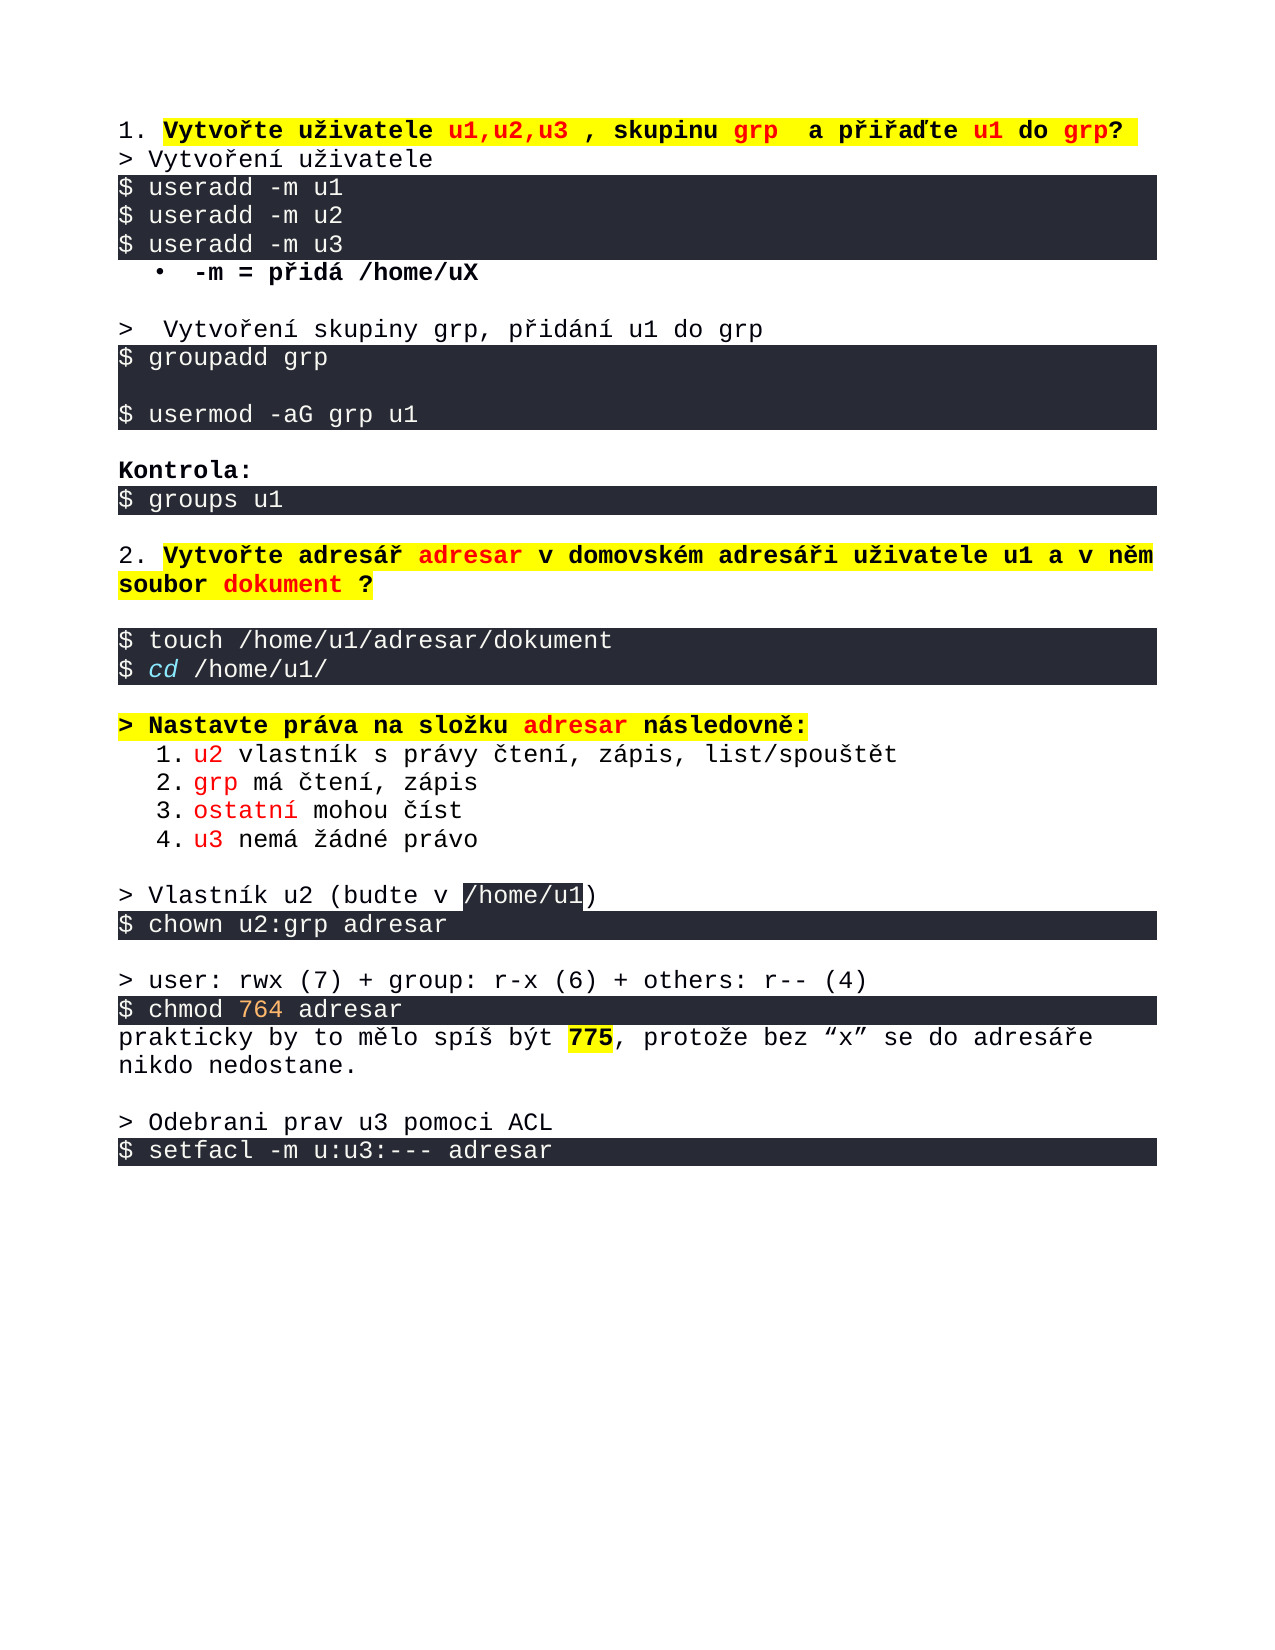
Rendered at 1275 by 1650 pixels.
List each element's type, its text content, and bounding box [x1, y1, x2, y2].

list u3 nemá žádné právo [156, 826, 1157, 855]
text > Odebrani prav u3 pomoci ACL [118, 1110, 1157, 1138]
list ostatní mohou číst [156, 798, 1157, 826]
text $ cd /home/u1/ [118, 656, 1157, 685]
list -m = přidá /home/uX [156, 260, 1157, 288]
text > user: rwx (7) + group: r-x (6) + others: r-- (4) [118, 968, 1157, 996]
text > Vytvoření skupiny grp, přidání u1 do grp [118, 316, 1157, 345]
text $ chmod 764 adresar [118, 996, 1157, 1025]
text $ useradd -m u1 [118, 175, 1157, 203]
list grp má čtení, zápis [156, 770, 1157, 798]
text prakticky by to mělo spíš být 775, protože bez “x” se do adresáře nikdo nedostane. [118, 1025, 1157, 1081]
text Kontrola: [118, 458, 1157, 486]
text $ chown u2:grp adresar [118, 911, 1157, 940]
text $ groups u1 [118, 486, 1157, 515]
text 2. Vytvořte adresář adresar v domovském adresáři uživatele u1 a v něm soubor dokument ? [118, 543, 1157, 600]
list u2 vlastník s právy čtení, zápis, list/spouštět [156, 741, 1157, 770]
text 1. Vytvořte uživatele u1,u2,u3 , skupinu grp a přiřaďte u1 do grp? [118, 118, 1157, 146]
text $ groupadd grp [118, 345, 1157, 373]
text > Vlastník u2 (budte v /home/u1) [118, 883, 1157, 911]
text $ useradd -m u2 [118, 203, 1157, 231]
text > Vytvoření uživatele [118, 146, 1157, 175]
text $ setfacl -m u:u3:--- adresar [118, 1138, 1157, 1166]
text $ useradd -m u3 [118, 231, 1157, 260]
text $ usermod -aG grp u1 [118, 401, 1157, 430]
text $ touch /home/u1/adresar/dokument [118, 628, 1157, 656]
text > Nastavte práva na složku adresar následovně: [118, 713, 1157, 741]
